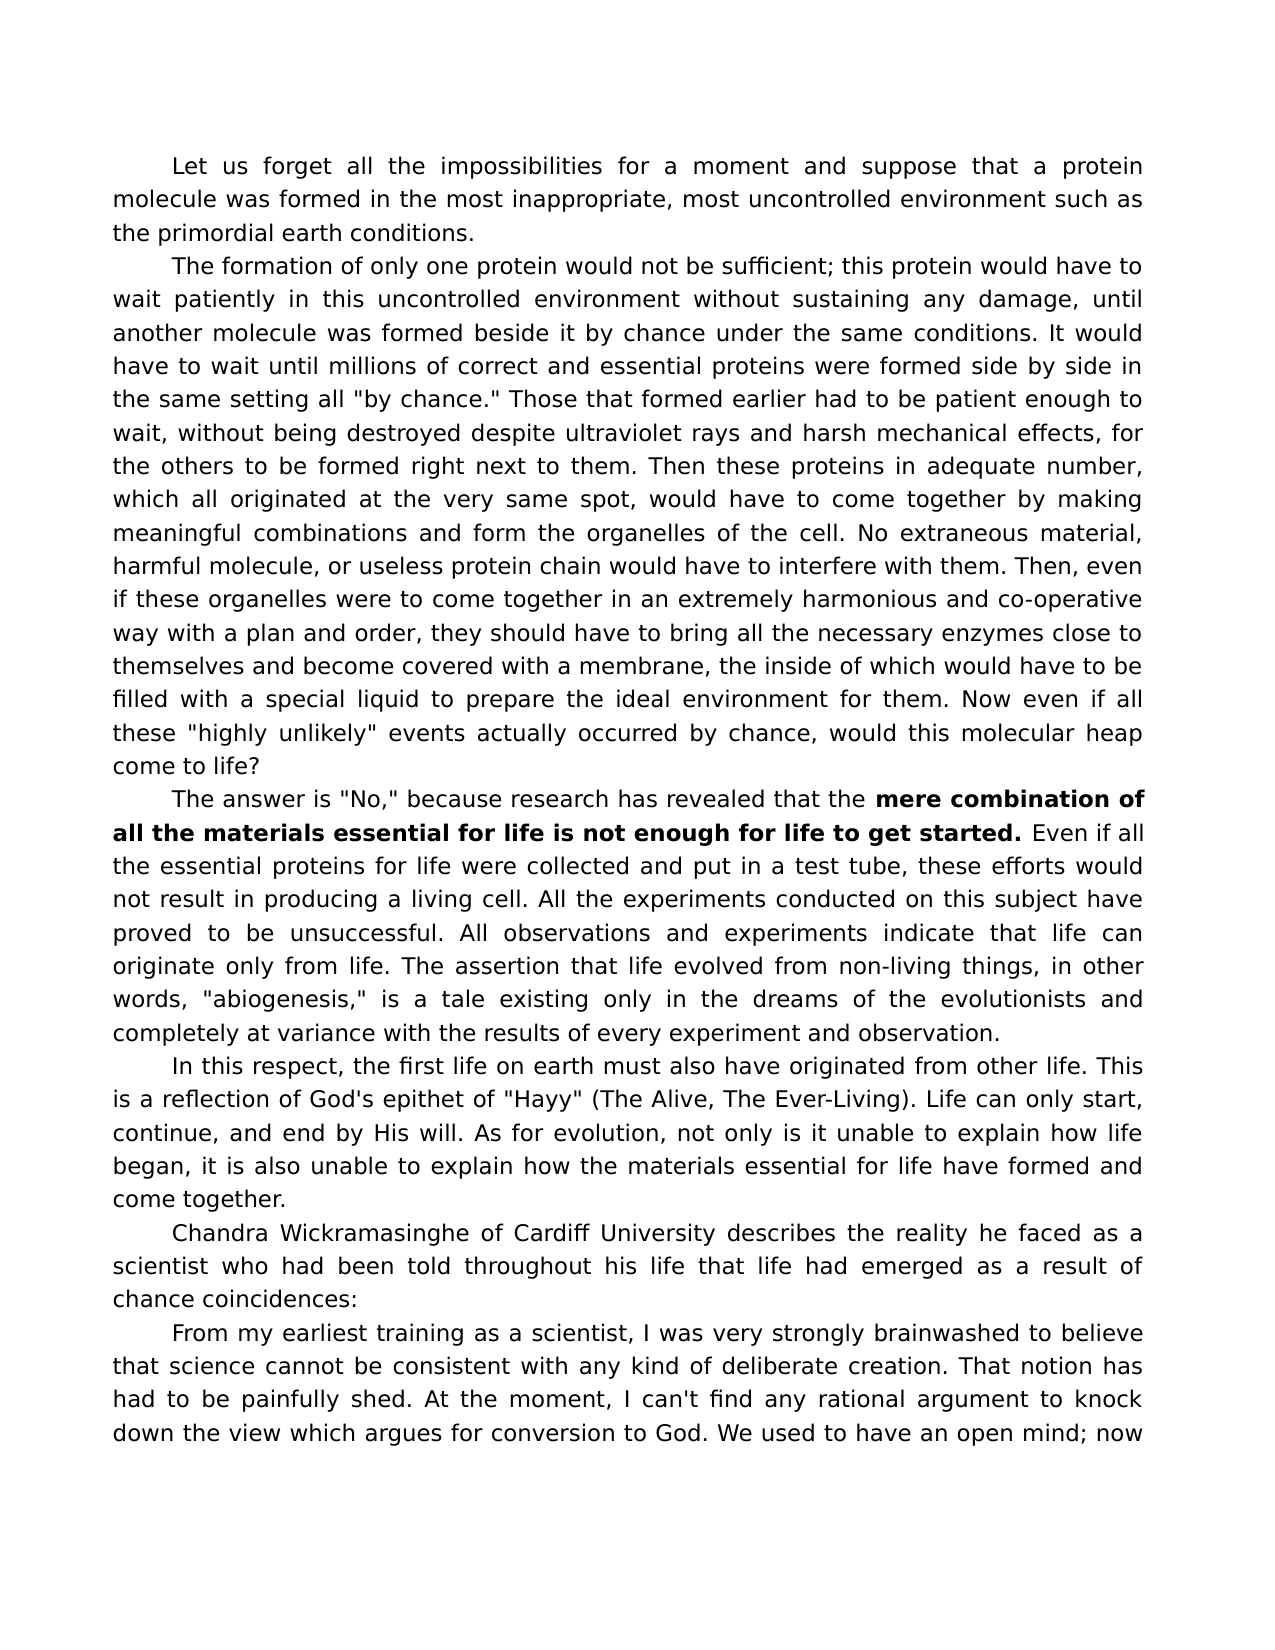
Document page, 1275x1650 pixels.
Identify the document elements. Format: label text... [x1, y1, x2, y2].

text Chandra Wickramasinghe of Cardiff University describes the reality he faced as a scientist who had been told throughout his life that life had emerged as a result of chance coincidences: [112, 1214, 1145, 1314]
text Let us forget all the impossibilities for a moment and suppose that a protein molecule was formed in the most inappropriate, most uncontrolled environment such as the primordial earth conditions. [112, 148, 1145, 248]
text The formation of only one protein would not be sufficient; this protein would have to wait patiently in this uncontrolled environment without sustaining any damage, until another molecule was formed beside it by chance under the same conditions. It would have to wait until millions of correct and essential proteins were formed side by side in the same setting all "by chance." Those that formed earlier had to be patient enough to wait, without being destroyed despite ultraviolet rays and harsh mechanical effects, for the others to be formed right next to them. Then these proteins in adequate number, which all originated at the very same spot, would have to come together by making meaningful combinations and form the organelles of the cell. No extraneous material, harmful molecule, or useless protein chain would have to interfere with them. Then, even if these organelles were to come together in an extremely harmonious and co-operative way with a plan and order, they should have to bring all the necessary enzymes close to themselves and become covered with a membrane, the inside of which would have to be filled with a special liquid to prepare the ideal environment for them. Now even if all these "highly unlikely" events actually occurred by chance, would this molecular heap come to life? [112, 248, 1145, 781]
text The answer is "No," because research has revealed that the mere combination of all the materials essential for life is not enough for life to get started. Even if all the essential proteins for life were collected and put in a test tube, these efforts would not result in producing a living cell. All the experiments conducted on this subject have proved to be unsuccessful. All observations and experiments indicate that life can originate only from life. The assertion that life evolved from non-living things, in other words, "abiogenesis," is a tale existing only in the dreams of the evolutionists and completely at variance with the results of every experiment and observation. [112, 781, 1145, 1048]
text From my earliest training as a scientist, I was very strongly brainwashed to believe that science cannot be consistent with any kind of deliberate creation. That notion has had to be painfully shed. At the moment, I can't find any rational argument to knock down the view which argues for conversion to God. We used to have an open mind; now [112, 1314, 1145, 1448]
text In this respect, the first life on earth must also have originated from other life. This is a reflection of God's epithet of "Hayy" (The Alive, The Ever-Living). Life can only start, continue, and end by His will. As for evolution, not only is it unable to explain how life began, it is also unable to explain how the materials essential for life have formed and come together. [112, 1048, 1145, 1214]
